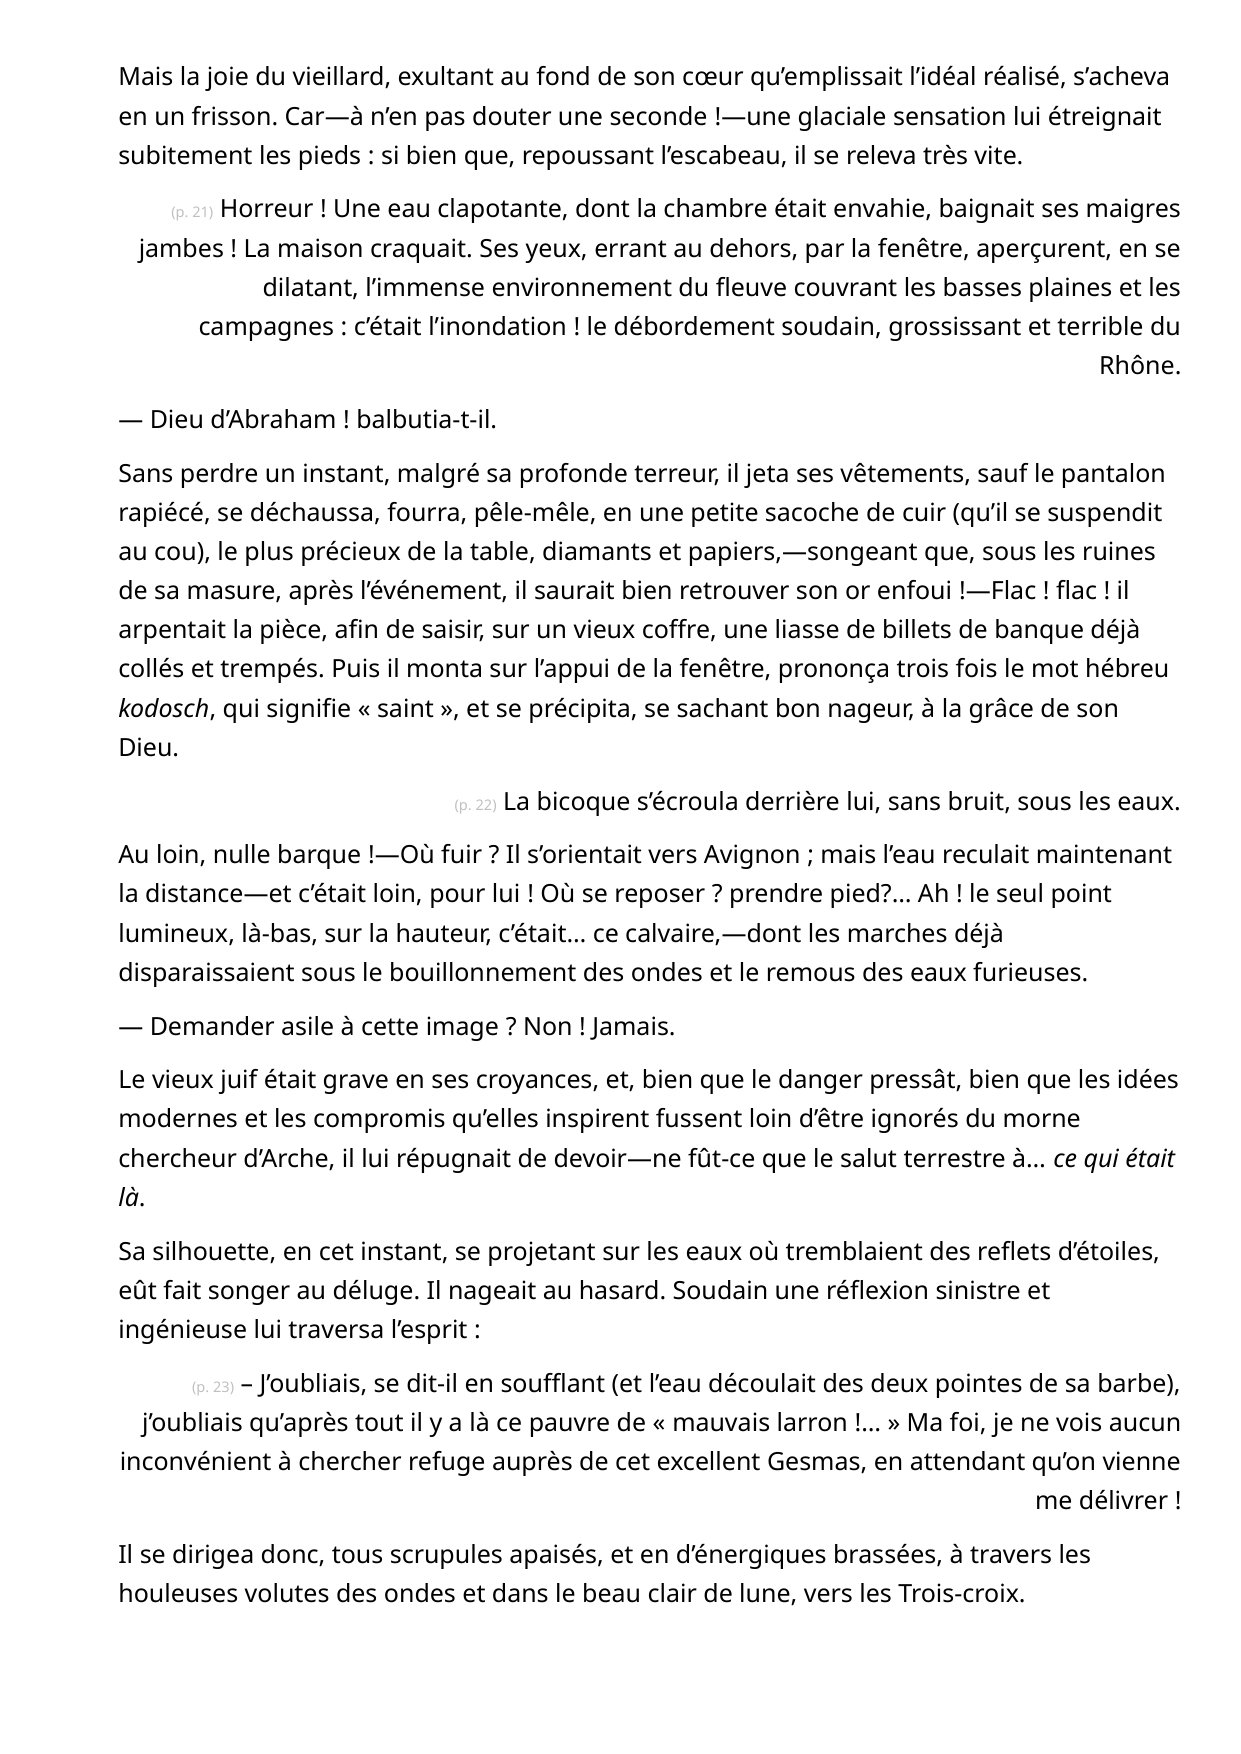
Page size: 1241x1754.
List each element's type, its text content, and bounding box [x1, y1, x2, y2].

text Le vieux juif était grave en ses croyances, et, bien que le danger pressât, bien que les idées modernes et les compromis qu’elles inspirent fussent loin d’être ignorés du morne chercheur d’Arche, il lui répugnait de devoir—ne fût-ce que le salut terrestre à… ce qui était là. [118, 1062, 1181, 1213]
text Il se dirigea donc, tous scrupules apaisés, et en d’énergiques brassées, à travers les houleuses volutes des ondes et dans le beau clair de lune, vers les Trois-croix. [118, 1537, 1181, 1610]
text — Dieu d’Abraham ! balbutia-t-il. [118, 402, 1181, 436]
text (p. 21) Horreur ! Une eau clapotante, dont la chambre était envahie, baignait ses maigres jambes ! La maison craquait. Ses yeux, errant au dehors, par la fenêtre, aperçurent, en se dilatant, l’immense environnement du fleuve couvrant les basses plaines et les campagnes : c’était l’inondation ! le débordement soudain, grossissant et terrible du Rhône. [118, 191, 1181, 382]
text (p. 22) La bicoque s’écroula derrière lui, sans bruit, sous les eaux. [118, 783, 1181, 817]
text Au loin, nulle barque !—Où fuir ? Il s’orientait vers Avignon ; mais l’eau reculait maintenant la distance—et c’était loin, pour lui ! Où se reposer ? prendre pied?… Ah ! le seul point lumineux, là-bas, sur la hauteur, c’était… ce calvaire,—dont les marches déjà disparaissaient sous le bouillonnement des ondes et le remous des eaux furieuses. [118, 837, 1181, 988]
text — Demander asile à cette image ? Non ! Jamais. [118, 1008, 1181, 1042]
text Sa silhouette, en cet instant, se projetant sur les eaux où tremblaient des reflets d’étoiles, eût fait songer au déluge. Il nageait au hasard. Soudain une réflexion sinistre et ingénieuse lui traversa l’esprit : [118, 1233, 1181, 1346]
text Sans perdre un instant, malgré sa profonde terreur, il jeta ses vêtements, sauf le pantalon rapiécé, se déchaussa, fourra, pêle-mêle, en une petite sacoche de cuir (qu’il se suspendit au cou), le plus précieux de la table, diamants et papiers,—songeant que, sous les ruines de sa masure, après l’événement, il saurait bien retrouver son or enfoui !—Flac ! flac ! il arpentait la pièce, afin de saisir, sur un vieux coffre, une liasse de billets de banque déjà collés et trempés. Puis il monta sur l’appui de la fenêtre, prononça trois fois le mot hébreu kodosch, qui signifie « saint », et se précipita, se sachant bon nageur, à la grâce de son Dieu. [118, 455, 1181, 763]
text Mais la joie du vieillard, exultant au fond de son cœur qu’emplissait l’idéal réalisé, s’acheva en un frisson. Car—à n’en pas douter une seconde !—une glaciale sensation lui étreignait subitement les pieds : si bien que, repoussant l’escabeau, il se releva très vite. [118, 59, 1181, 171]
text (p. 23) – J’oubliais, se dit-il en soufflant (et l’eau découlait des deux pointes de sa barbe), j’oubliais qu’après tout il y a là ce pauvre de « mauvais larron !… » Ma foi, je ne vois aucun inconvénient à chercher refuge auprès de cet excellent Gesmas, en attendant qu’on vienne me délivrer ! [118, 1365, 1181, 1517]
